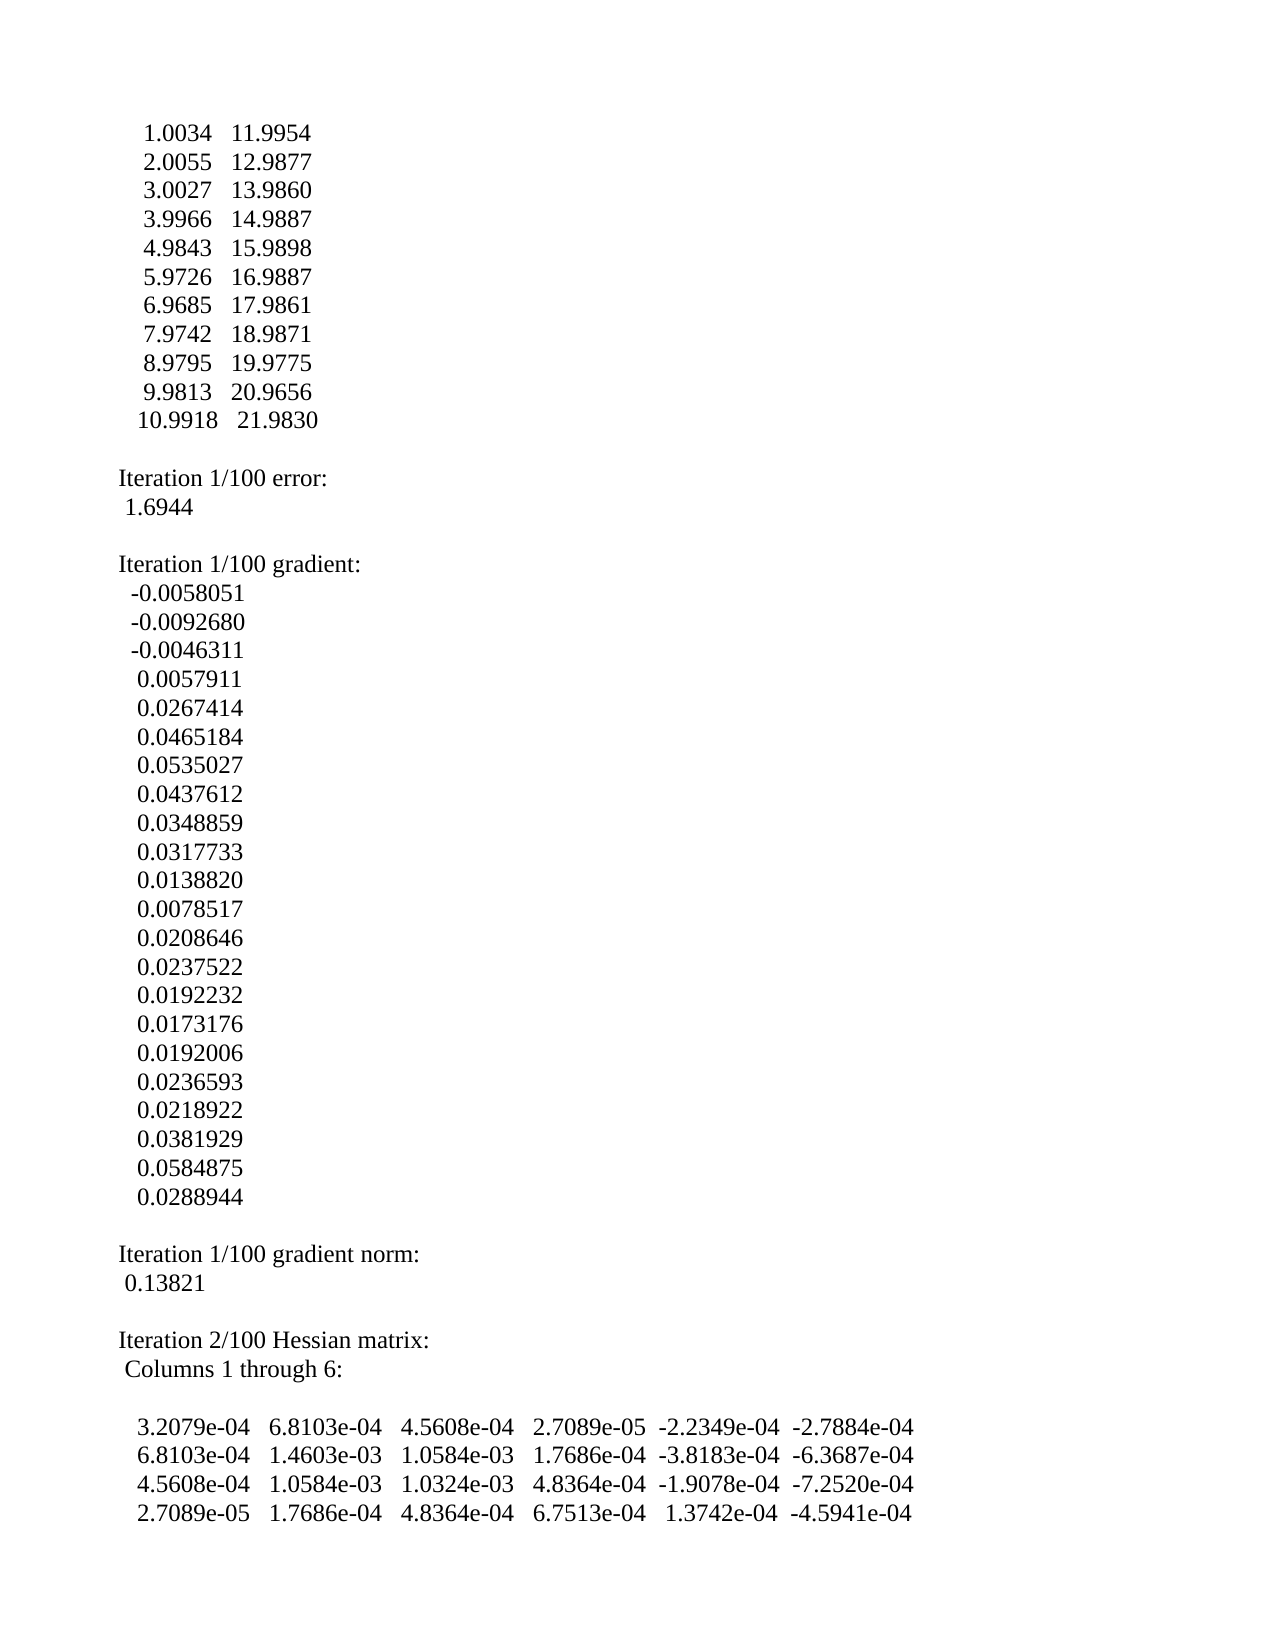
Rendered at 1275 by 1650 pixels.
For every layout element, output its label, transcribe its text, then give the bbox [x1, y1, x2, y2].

text 3.0027 13.9860 [118, 176, 1157, 204]
text 5.9726 16.9887 [118, 262, 1157, 291]
text 7.9742 18.9871 [118, 319, 1157, 348]
text 1.0034 11.9954 [118, 118, 1157, 147]
text -0.0058051 [118, 578, 1157, 607]
text 3.2079e-04 6.8103e-04 4.5608e-04 2.7089e-05 -2.2349e-04 -2.7884e-04 [118, 1412, 1157, 1441]
text 0.0348859 [118, 808, 1157, 837]
text 8.9795 19.9775 [118, 348, 1157, 377]
text 2.7089e-05 1.7686e-04 4.8364e-04 6.7513e-04 1.3742e-04 -4.5941e-04 [118, 1498, 1157, 1527]
text 0.0173176 [118, 1009, 1157, 1038]
text Iteration 1/100 error: [118, 463, 1157, 492]
text 10.9918 21.9830 [118, 406, 1157, 434]
text 1.6944 [118, 492, 1157, 521]
text 0.0437612 [118, 779, 1157, 808]
text 6.8103e-04 1.4603e-03 1.0584e-03 1.7686e-04 -3.8183e-04 -6.3687e-04 [118, 1441, 1157, 1469]
text 0.0584875 [118, 1153, 1157, 1182]
text 4.5608e-04 1.0584e-03 1.0324e-03 4.8364e-04 -1.9078e-04 -7.2520e-04 [118, 1469, 1157, 1498]
text 4.9843 15.9898 [118, 233, 1157, 262]
text 0.0267414 [118, 693, 1157, 722]
text 0.0078517 [118, 894, 1157, 923]
text 0.0057911 [118, 664, 1157, 693]
text 0.0192006 [118, 1038, 1157, 1067]
text 0.0465184 [118, 722, 1157, 751]
text -0.0092680 [118, 607, 1157, 636]
text Iteration 2/100 Hessian matrix: [118, 1326, 1157, 1354]
text Columns 1 through 6: [118, 1354, 1157, 1383]
text 0.0208646 [118, 923, 1157, 952]
text 0.0192232 [118, 981, 1157, 1009]
text Iteration 1/100 gradient: [118, 549, 1157, 578]
text 3.9966 14.9887 [118, 204, 1157, 233]
text -0.0046311 [118, 636, 1157, 664]
text 0.0381929 [118, 1124, 1157, 1153]
text 0.0317733 [118, 837, 1157, 866]
text 9.9813 20.9656 [118, 377, 1157, 406]
text 0.0237522 [118, 952, 1157, 981]
text 0.0535027 [118, 751, 1157, 779]
text 0.13821 [118, 1268, 1157, 1297]
text 2.0055 12.9877 [118, 147, 1157, 176]
text Iteration 1/100 gradient norm: [118, 1239, 1157, 1268]
text 0.0138820 [118, 866, 1157, 894]
text 0.0218922 [118, 1096, 1157, 1124]
text 0.0236593 [118, 1067, 1157, 1096]
text 0.0288944 [118, 1182, 1157, 1211]
text 6.9685 17.9861 [118, 291, 1157, 319]
